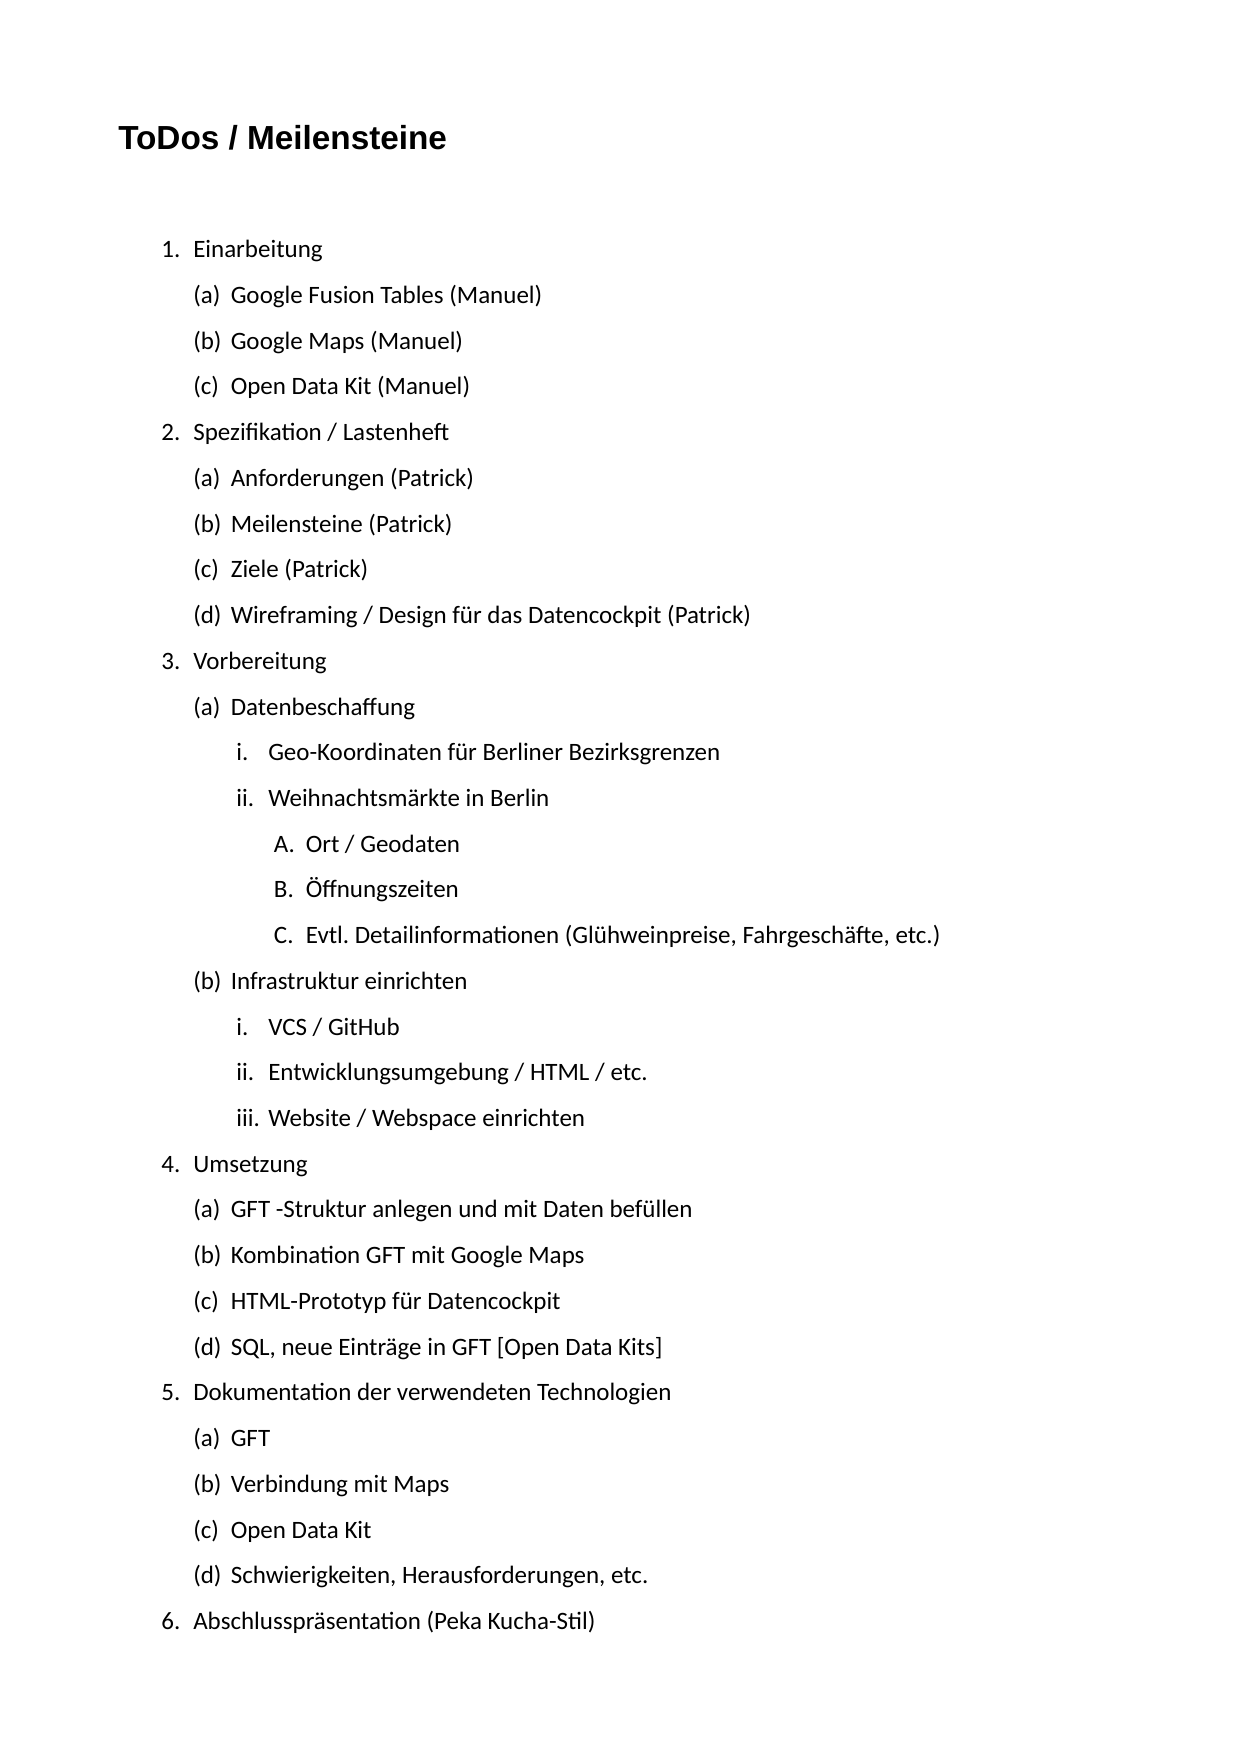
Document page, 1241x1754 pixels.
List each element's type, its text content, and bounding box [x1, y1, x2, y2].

list Dokumentation der verwendeten Technologien [156, 1377, 1122, 1407]
list Ort / Geodaten [268, 828, 1122, 858]
list Entwicklungsumgebung / HTML / etc. [231, 1056, 1122, 1087]
list GFT [193, 1422, 1122, 1453]
list Open Data Kit (Manuel) [193, 371, 1122, 401]
list Vorbereitung [156, 645, 1122, 675]
list Verbindung mit Maps [193, 1468, 1122, 1498]
list Google Fusion Tables (Manuel) [193, 279, 1122, 309]
list Wireframing / Design für das Datencockpit (Patrick) [193, 599, 1122, 630]
list Website / Webspace einrichten [231, 1102, 1122, 1133]
list Öffnungszeiten [268, 873, 1122, 904]
list Weihnachtsmärkte in Berlin [231, 782, 1122, 813]
list HTML-Prototyp für Datencockpit [193, 1285, 1122, 1316]
list SQL, neue Einträge in GFT [Open Data Kits] [193, 1331, 1122, 1361]
list Kombination GFT mit Google Maps [193, 1239, 1122, 1270]
list Einarbeitung [156, 233, 1122, 264]
list GFT -Struktur anlegen und mit Daten befüllen [193, 1194, 1122, 1224]
list Evtl. Detailinformationen (Glühweinpreise, Fahrgeschäfte, etc.) [268, 919, 1122, 950]
list VCS / GitHub [231, 1011, 1122, 1041]
list Anforderungen (Patrick) [193, 462, 1122, 492]
list Geo-Koordinaten für Berliner Bezirksgrenzen [231, 736, 1122, 767]
list Ziele (Patrick) [193, 553, 1122, 584]
list Open Data Kit [193, 1514, 1122, 1544]
list Google Maps (Manuel) [193, 325, 1122, 355]
list Meilensteine (Patrick) [193, 508, 1122, 538]
list Abschlusspräsentation (Peka Kucha-Stil) [156, 1605, 1122, 1636]
list Umsetzung [156, 1148, 1122, 1178]
list Schwierigkeiten, Herausforderungen, etc. [193, 1559, 1122, 1590]
list Infrastruktur einrichten [193, 965, 1122, 996]
list Spezifikation / Lastenheft [156, 416, 1122, 447]
list Datenbeschaffung [193, 691, 1122, 721]
text ToDos / Meilensteine [118, 118, 1122, 157]
